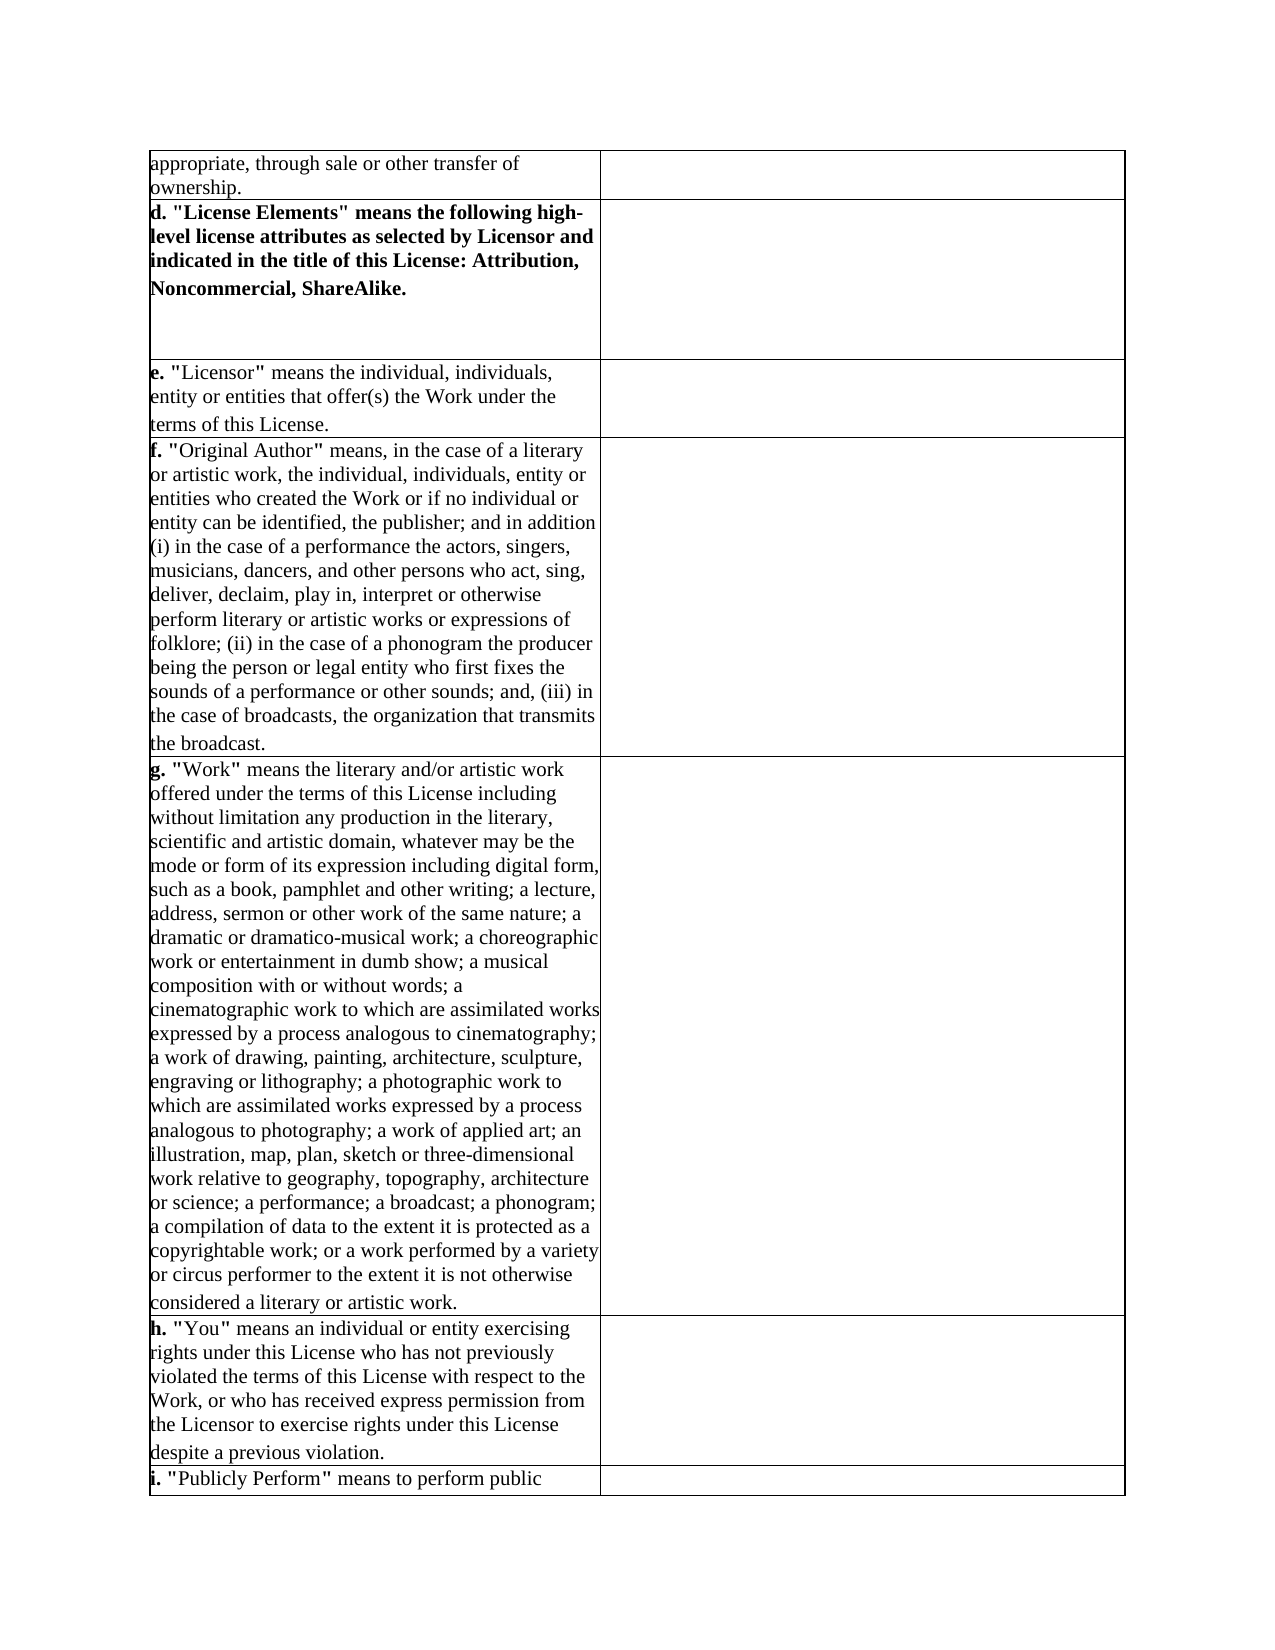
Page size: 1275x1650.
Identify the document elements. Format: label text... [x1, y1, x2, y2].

table_cell [601, 1466, 1124, 1494]
table_cell appropriate, through sale or other transfer of ownership. [151, 151, 600, 199]
table_cell e. "Licensor" means the individual, individuals, entity or entities that offer(s) the Work under the terms of this License. [151, 360, 600, 437]
table_cell i. "Publicly Perform" means to perform public [151, 1466, 600, 1494]
table_cell h. "You" means an individual or entity exercising rights under this License who has not previously violated the terms of this License with respect to the Work, or who has received express permission from the Licensor to exercise rights under this License despite a previous violation. [151, 1316, 600, 1465]
table_cell [601, 151, 1124, 199]
table_cell d. "License Elements" means the following high-level license attributes as selected by Licensor and indicated in the title of this License: Attribution, Noncommercial, ShareAlike. [151, 200, 600, 359]
table_cell [601, 438, 1124, 756]
table_cell [601, 200, 1124, 359]
table_cell g. "Work" means the literary and/or artistic work offered under the terms of this License including without limitation any production in the literary, scientific and artistic domain, whatever may be the mode or form of its expression including digital form, such as a book, pamphlet and other writing; a lecture, address, sermon or other work of the same nature; a dramatic or dramatico-musical work; a choreographic work or entertainment in dumb show; a musical composition with or without words; a cinematographic work to which are assimilated works expressed by a process analogous to cinematography; a work of drawing, painting, architecture, sculpture, engraving or lithography; a photographic work to which are assimilated works expressed by a process analogous to photography; a work of applied art; an illustration, map, plan, sketch or three-dimensional work relative to geography, topography, architecture or science; a performance; a broadcast; a phonogram; a compilation of data to the extent it is protected as a copyrightable work; or a work performed by a variety or circus performer to the extent it is not otherwise considered a literary or artistic work. [151, 757, 600, 1315]
table_cell f. "Original Author" means, in the case of a literary or artistic work, the individual, individuals, entity or entities who created the Work or if no individual or entity can be identified, the publisher; and in addition (i) in the case of a performance the actors, singers, musicians, dancers, and other persons who act, sing, deliver, declaim, play in, interpret or otherwise perform literary or artistic works or expressions of folklore; (ii) in the case of a phonogram the producer being the person or legal entity who first fixes the sounds of a performance or other sounds; and, (iii) in the case of broadcasts, the organization that transmits the broadcast. [151, 438, 600, 756]
table_cell [601, 1316, 1124, 1465]
table_cell [601, 360, 1124, 437]
table_cell [601, 757, 1124, 1315]
